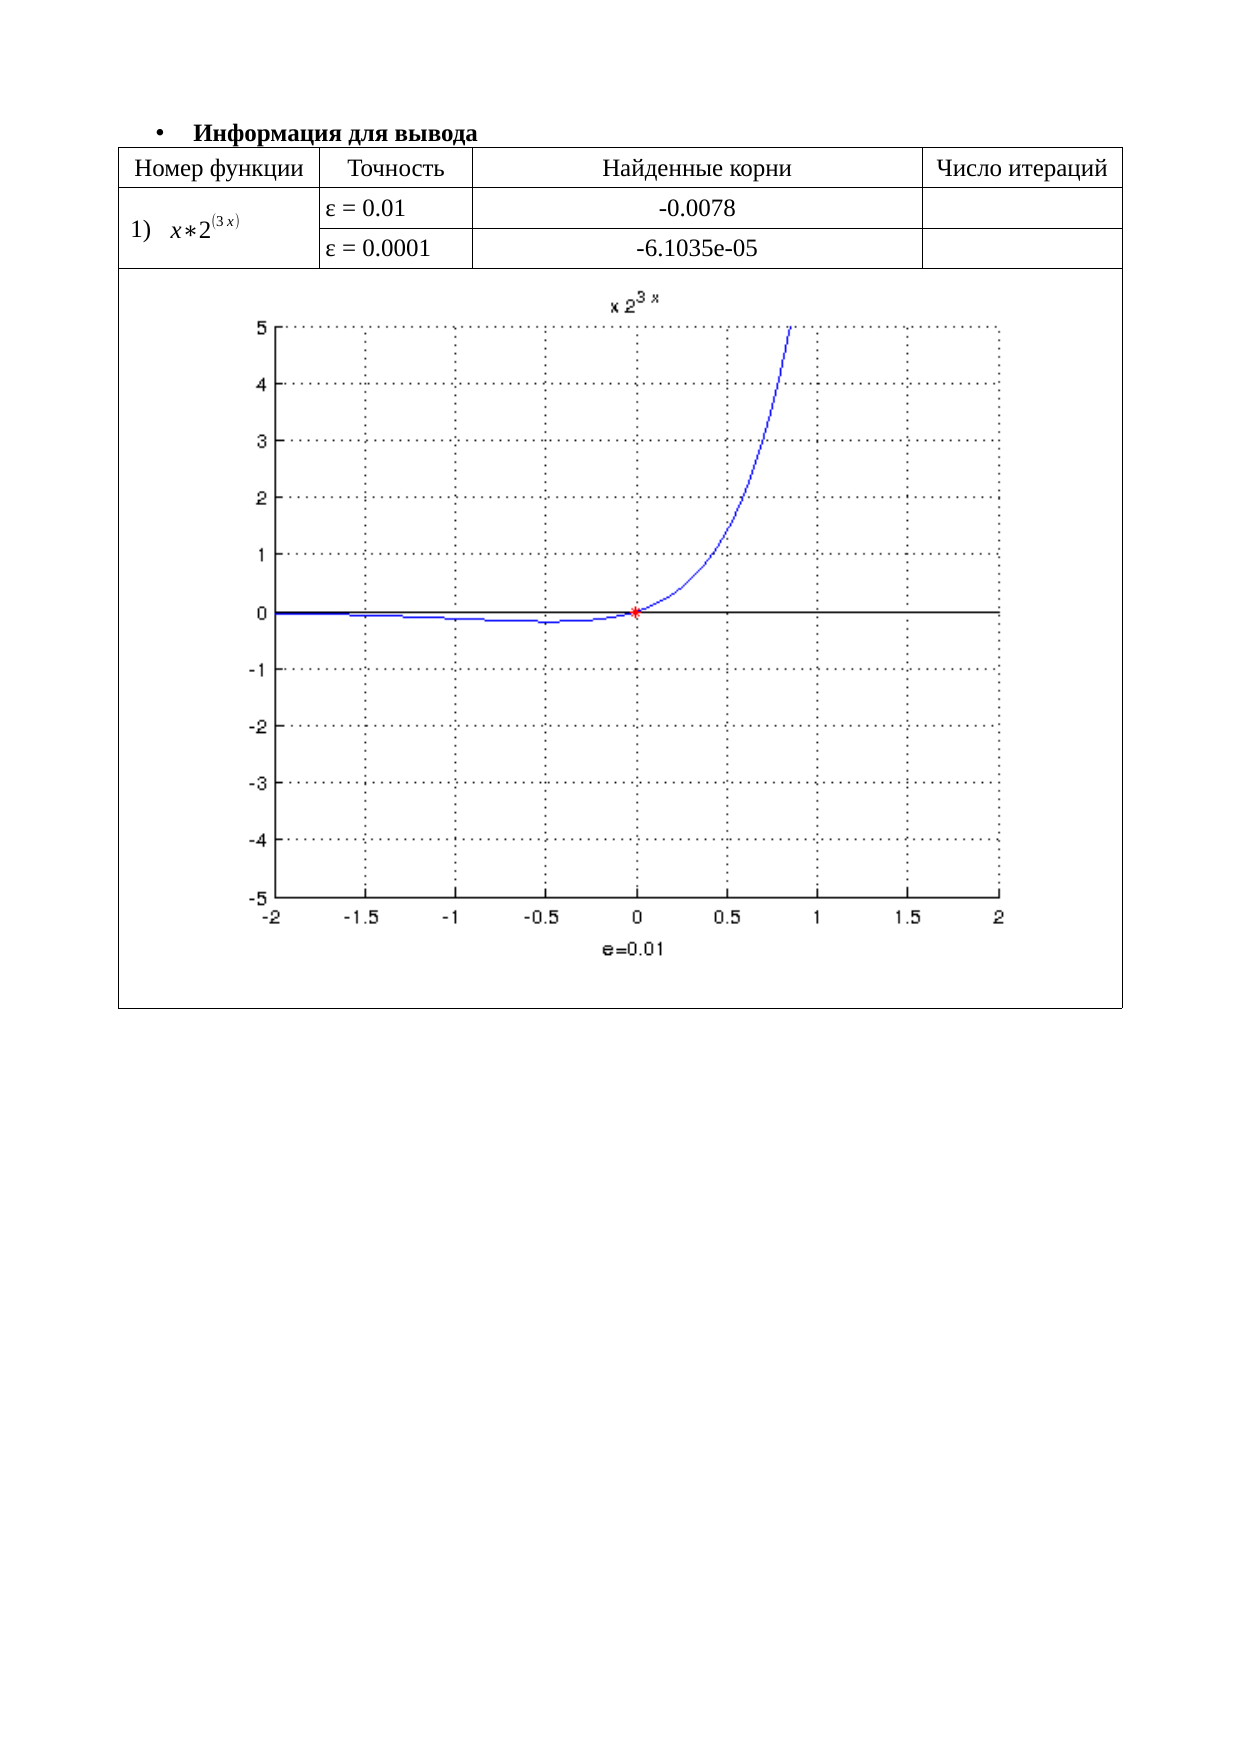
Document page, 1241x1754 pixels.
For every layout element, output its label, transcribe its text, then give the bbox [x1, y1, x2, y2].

table_header Номер функции [119, 148, 319, 187]
table_cell [923, 229, 1122, 268]
table_cell [923, 188, 1122, 227]
table_cell -0.0078 [473, 188, 922, 227]
table_header Найденные корни [473, 148, 922, 187]
table_header Точность [320, 148, 472, 187]
table_cell ε = 0.0001 [320, 229, 472, 268]
table_cell -6.1035e-05 [473, 229, 922, 268]
table_cell [119, 269, 1122, 1008]
table_header Число итераций [923, 148, 1122, 187]
table_cell ε = 0.01 [320, 188, 472, 227]
picture [153, 273, 1087, 974]
subtitle Информация для вывода [156, 118, 1122, 147]
table_cell 1) [119, 188, 319, 268]
